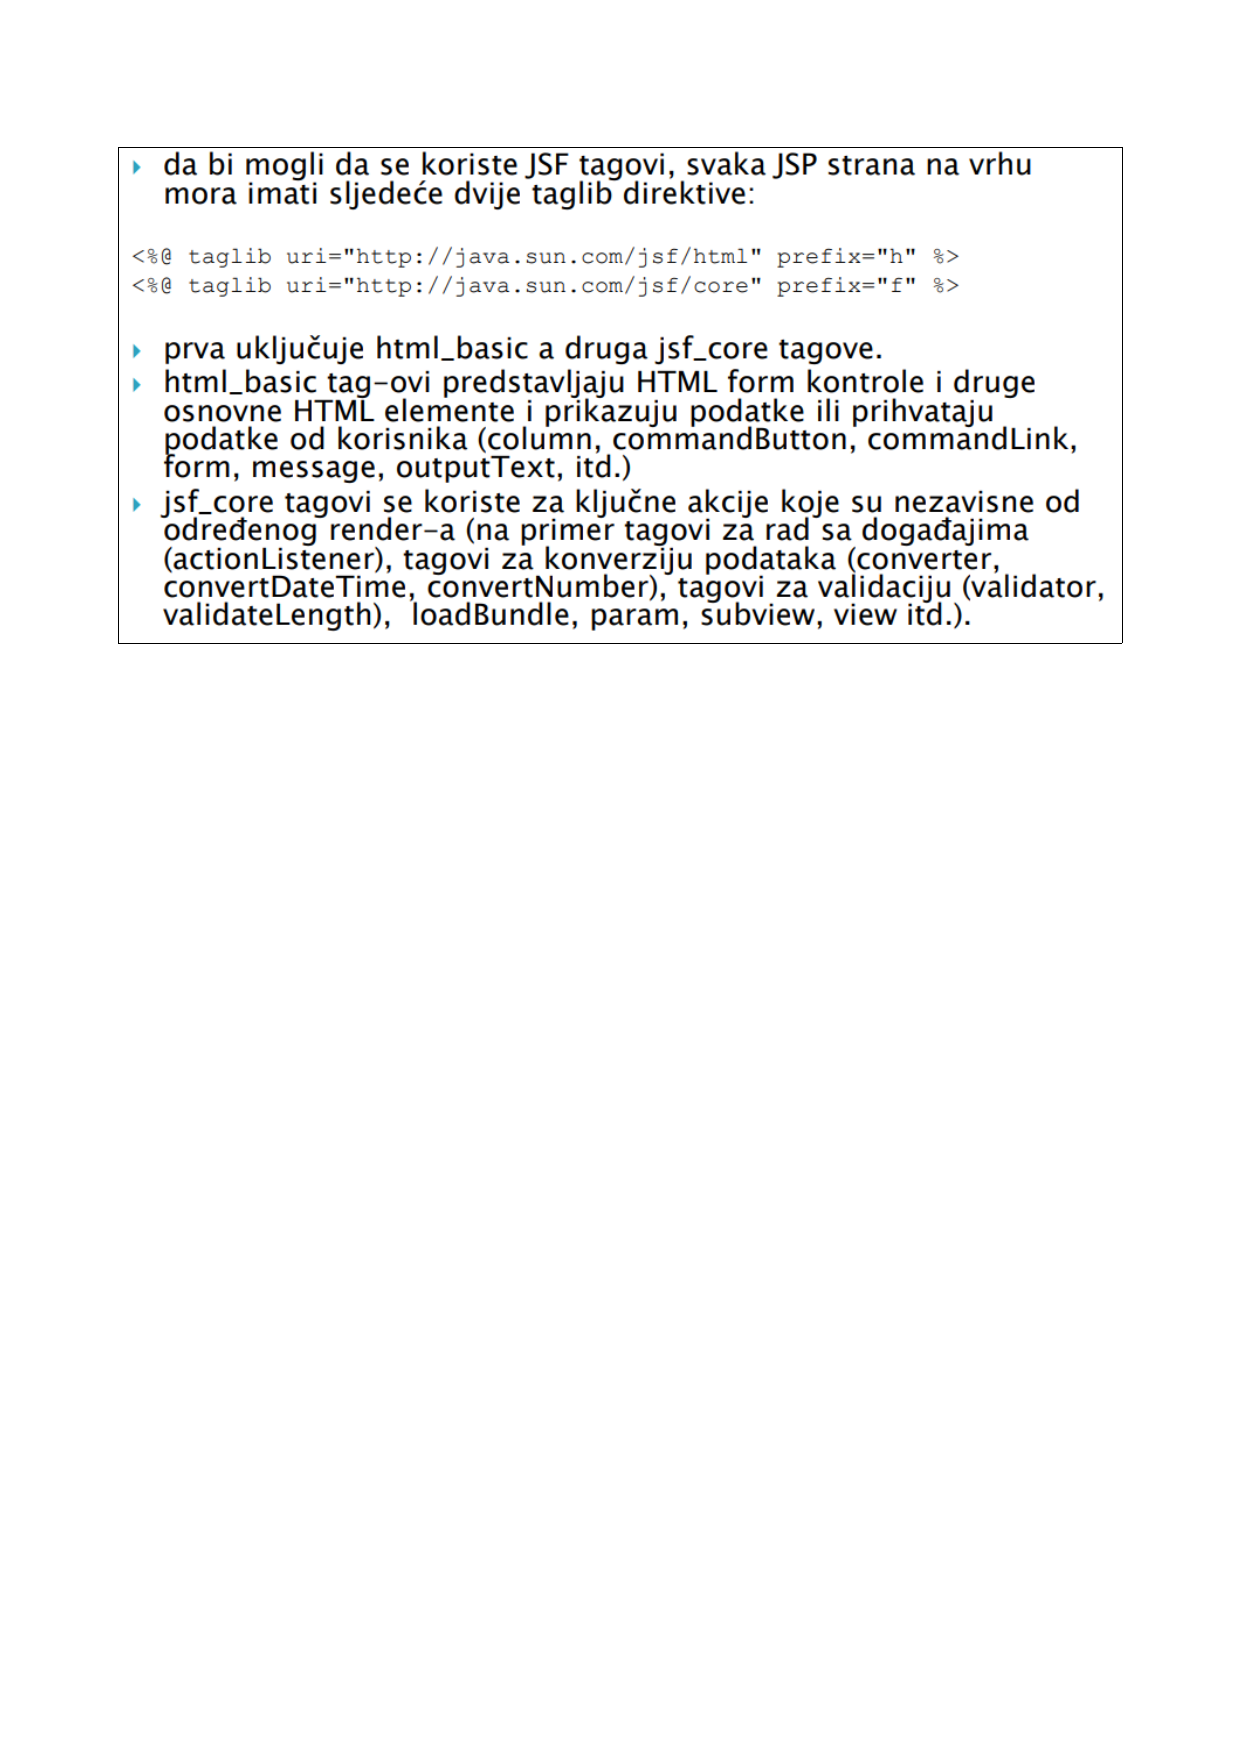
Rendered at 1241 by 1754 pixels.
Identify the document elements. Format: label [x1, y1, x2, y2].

picture [121, 150, 1119, 640]
